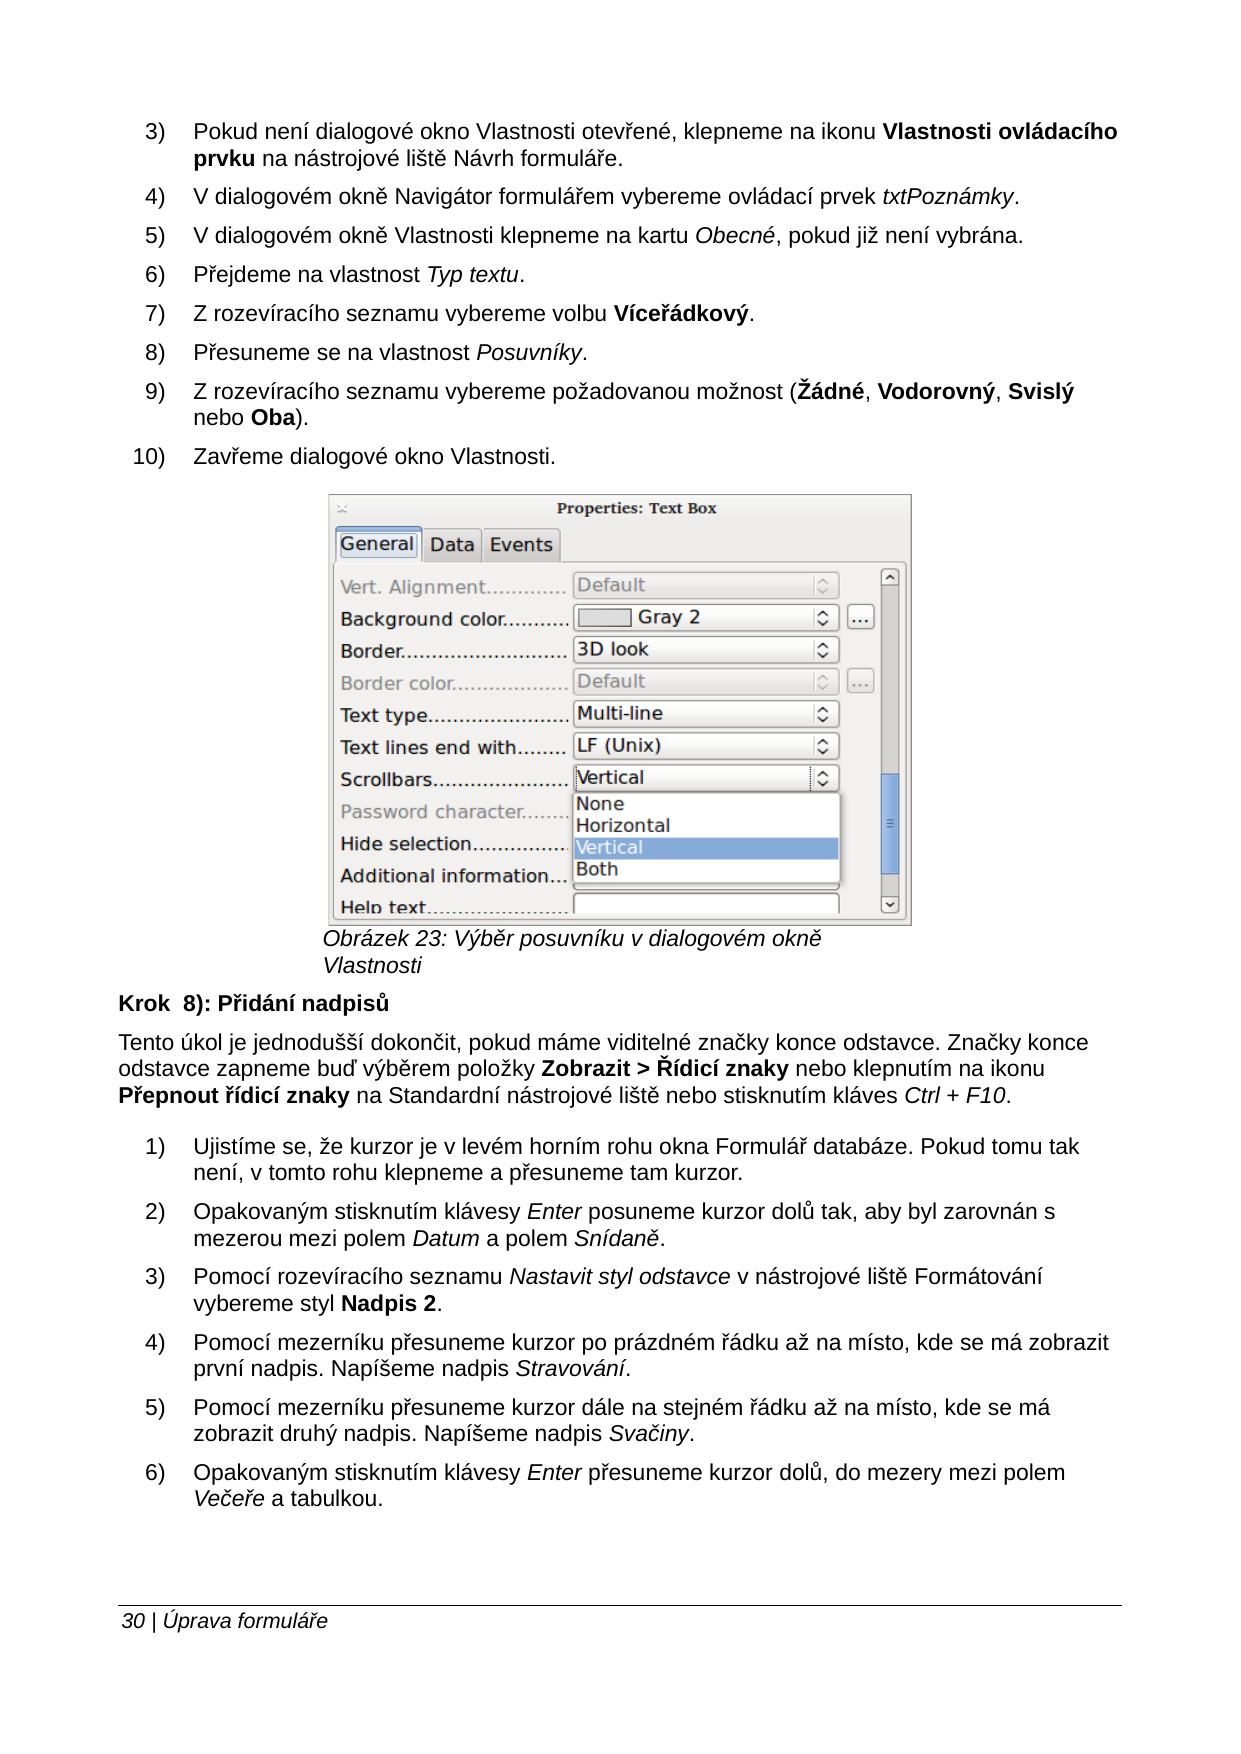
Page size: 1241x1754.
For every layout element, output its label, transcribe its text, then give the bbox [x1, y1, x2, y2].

list Pomocí mezerníku přesuneme kurzor dále na stejném řádku až na místo, kde se má zobrazit druhý nadpis. Napíšeme nadpis Svačiny. [165, 1394, 1122, 1446]
list Zavřeme dialogové okno Vlastnosti. [165, 443, 1122, 469]
list Z rozevíracího seznamu vybereme požadovanou možnost (Žádné, Vodorovný, Svislý nebo Oba). [165, 378, 1122, 430]
list Přejdeme na vlastnost Typ textu. [165, 261, 1122, 287]
list Pokud není dialogové okno Vlastnosti otevřené, klepneme na ikonu Vlastnosti ovládacího prvku na nástrojové liště Návrh formuláře. [165, 118, 1122, 171]
list Pomocí rozevíracího seznamu Nastavit styl odstavce v nástrojové liště Formátování vybereme styl Nadpis 2. [165, 1263, 1122, 1316]
text Tento úkol je jednodušší dokončit, pokud máme viditelné značky konce odstavce. Značky konce odstavce zapneme buď výběrem položky Zobrazit > Řídicí znaky nebo klepnutím na ikonu Přepnout řídicí znaky na Standardní nástrojové liště nebo stisknutím kláves Ctrl + F10. [118, 1029, 1122, 1108]
list Přesuneme se na vlastnost Posuvníky. [165, 339, 1122, 365]
list Opakovaným stisknutím klávesy Enter přesuneme kurzor dolů, do mezery mezi polem Večeře a tabulkou. [165, 1459, 1122, 1512]
list Opakovaným stisknutím klávesy Enter posuneme kurzor dolů tak, aby byl zarovnán s mezerou mezi polem Datum a polem Snídaně. [165, 1198, 1122, 1251]
list Pomocí mezerníku přesuneme kurzor po prázdném řádku až na místo, kde se má zobrazit první nadpis. Napíšeme nadpis Stravování. [165, 1328, 1122, 1381]
list V dialogovém okně Navigátor formulářem vybereme ovládací prvek txtPoznámky. [165, 183, 1122, 210]
list Z rozevíracího seznamu vybereme volbu Víceřádkový. [165, 300, 1122, 326]
picture [328, 494, 912, 926]
text Krok 8: Přidání nadpisů [118, 990, 1122, 1016]
list Ujistíme se, že kurzor je v levém horním rohu okna Formulář databáze. Pokud tomu tak není, v tomto rohu klepneme a přesuneme tam kurzor. [165, 1133, 1122, 1186]
text Obrázek 23: Výběr posuvníku v dialogovém okně Vlastnosti [322, 494, 918, 978]
list V dialogovém okně Vlastnosti klepneme na kartu Obecné, pokud již není vybrána. [165, 222, 1122, 248]
